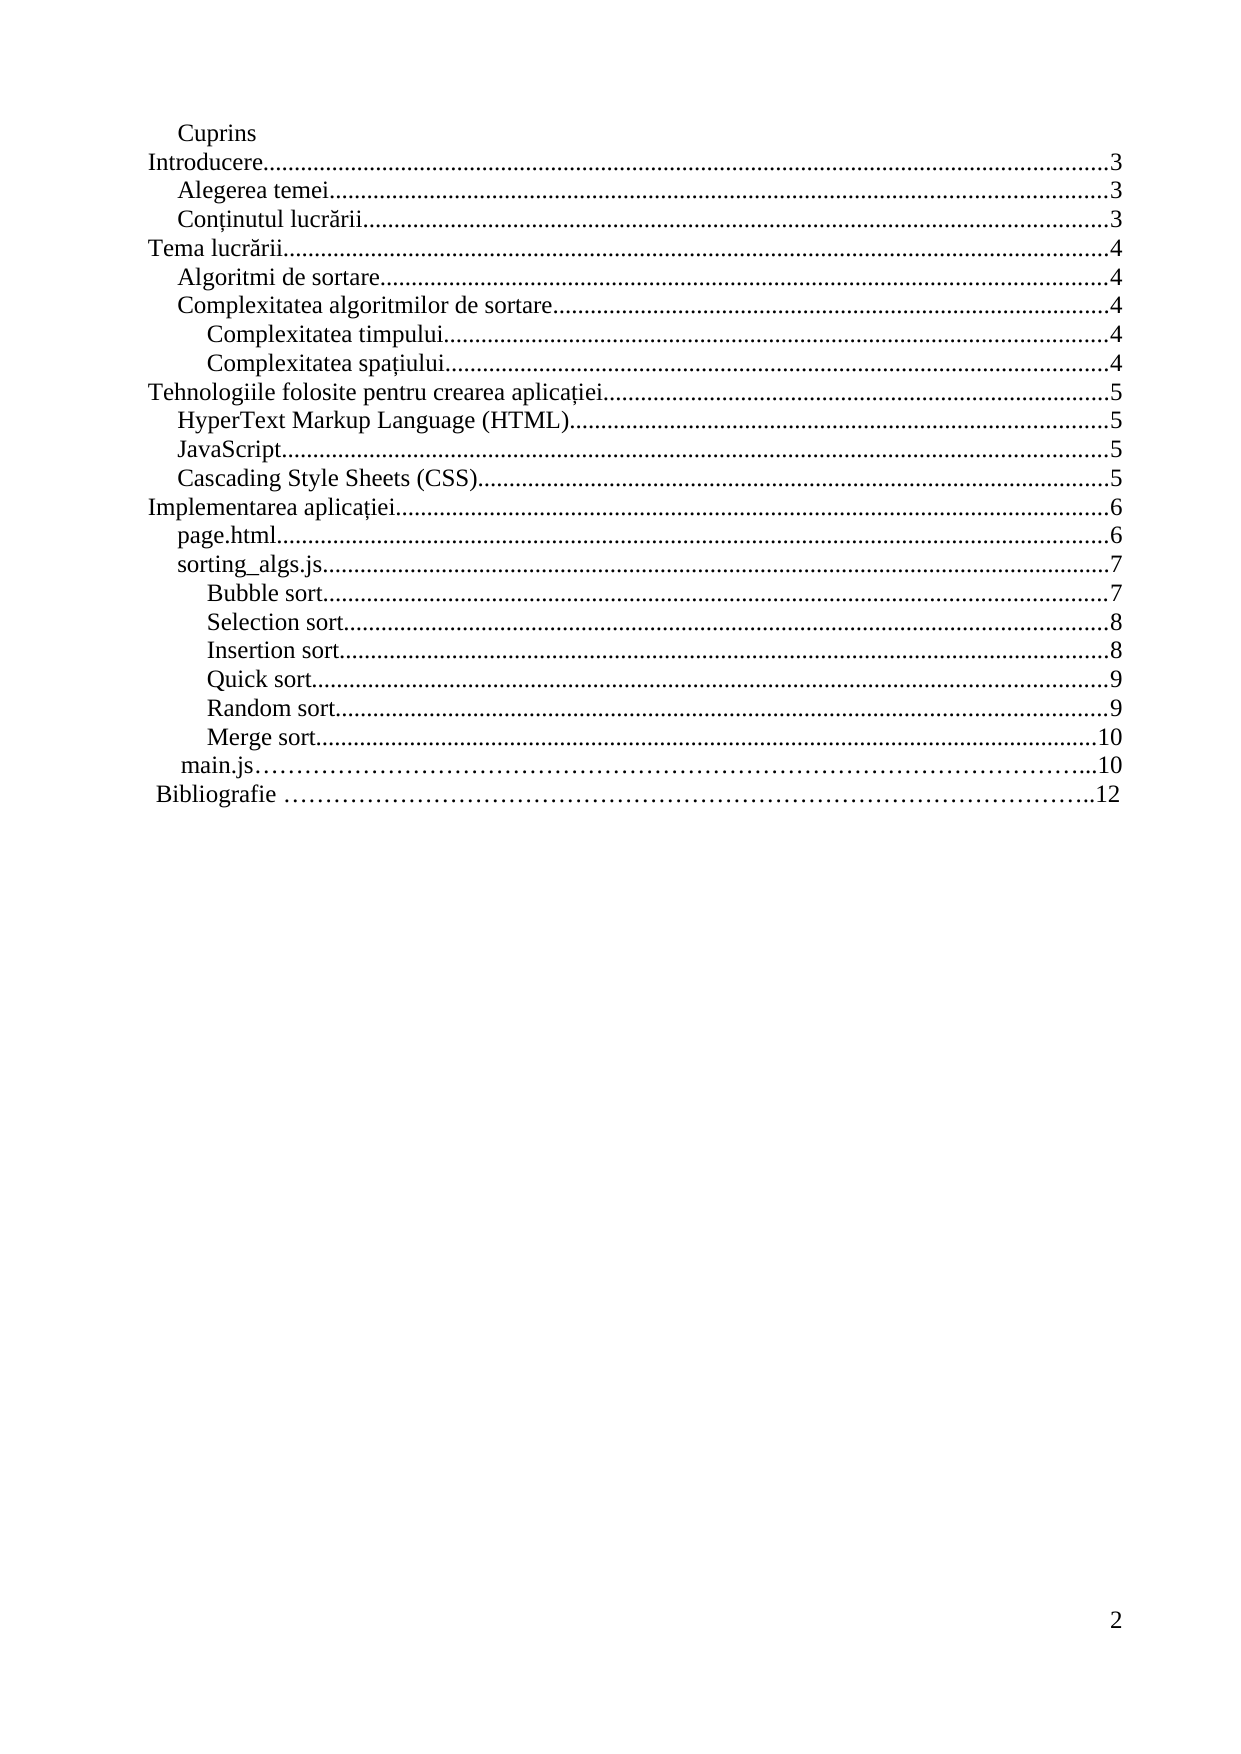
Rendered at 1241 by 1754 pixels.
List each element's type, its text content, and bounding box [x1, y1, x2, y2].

text Bubble sort 7 [207, 578, 1122, 607]
text Tehnologiile folosite pentru crearea aplicației 5 [148, 377, 1122, 406]
text Complexitatea timpului 4 [207, 319, 1122, 348]
list Cuprins [177, 118, 1122, 147]
text Complexitatea spațiului 4 [207, 348, 1122, 377]
text Algoritmi de sortare 4 [177, 262, 1122, 291]
text sorting_algs.js 7 [177, 549, 1122, 578]
text JavaScript 5 [177, 434, 1122, 463]
text Random sort 9 [207, 693, 1122, 722]
text page.html 6 [177, 521, 1122, 549]
text Merge sort 10 [207, 722, 1122, 751]
text Insertion sort 8 [207, 636, 1122, 664]
text Cascading Style Sheets (CSS) 5 [177, 463, 1122, 492]
text Selection sort 8 [207, 607, 1122, 636]
text main.js ………………………………………………………………………………………...10 Bibliografie ……………………………………………………………………………………..12 [118, 751, 1122, 808]
text Introducere 3 [148, 147, 1122, 176]
text Alegerea temei 3 [177, 176, 1122, 204]
text Conținutul lucrării 3 [177, 204, 1122, 233]
text Complexitatea algoritmilor de sortare 4 [177, 291, 1122, 319]
text HyperText Markup Language (HTML) 5 [177, 406, 1122, 434]
text Tema lucrării 4 [148, 233, 1122, 262]
text Quick sort 9 [207, 664, 1122, 693]
text Implementarea aplicației 6 [148, 492, 1122, 521]
